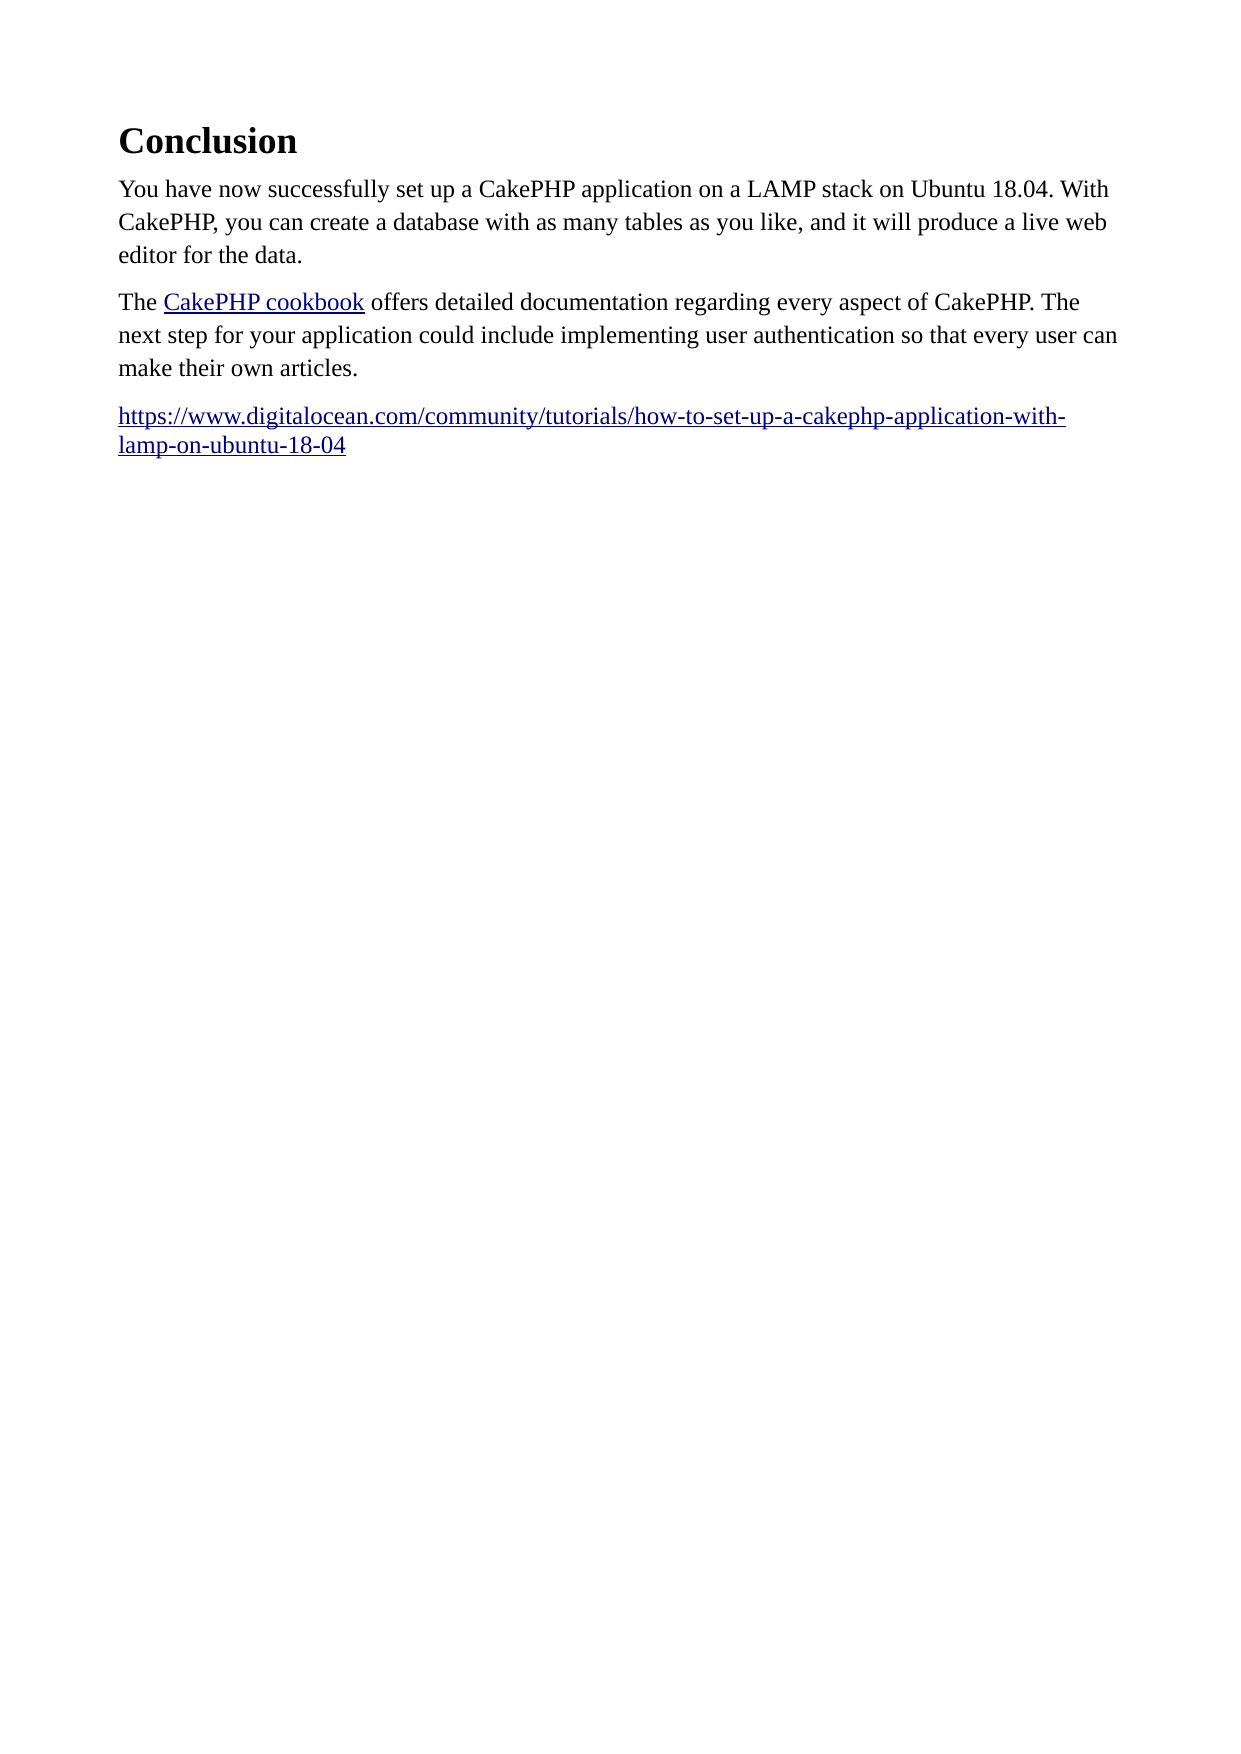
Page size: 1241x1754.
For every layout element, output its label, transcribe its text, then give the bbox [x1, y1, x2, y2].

text https://www.digitalocean.com/community/tutorials/how-to-set-up-a-cakephp-application-with-lamp-on-ubuntu-18-04 [118, 401, 1122, 458]
text You have now successfully set up a CakePHP application on a LAMP stack on Ubuntu 18.04. With CakePHP, you can create a database with as many tables as you like, and it will produce a live web editor for the data. [118, 174, 1122, 268]
subtitle Conclusion [118, 118, 1122, 161]
text The CakePHP cookbook offers detailed documentation regarding every aspect of CakePHP. The next step for your application could include implementing user authentication so that every user can make their own articles. [118, 287, 1122, 382]
